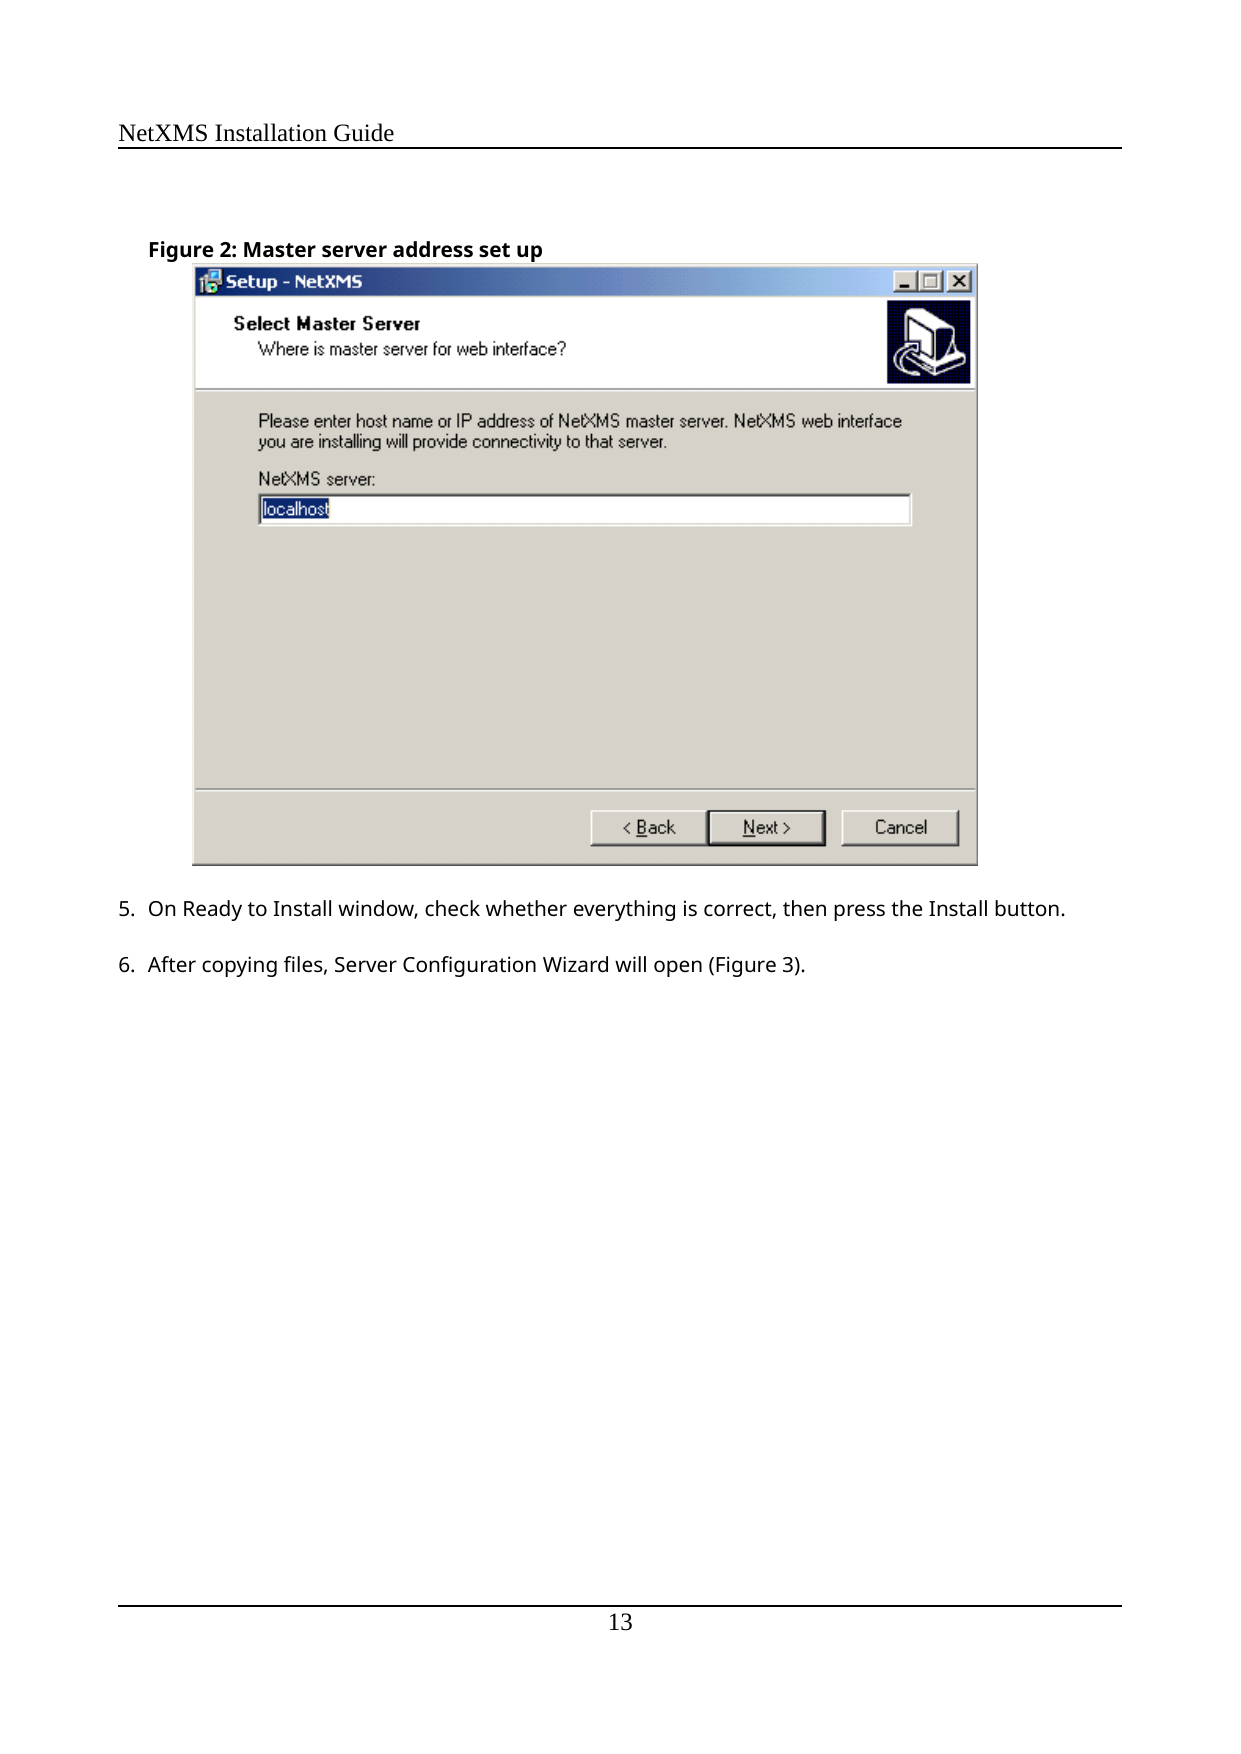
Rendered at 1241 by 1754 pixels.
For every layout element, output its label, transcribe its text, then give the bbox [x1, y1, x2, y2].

list On Ready to Install window, check whether everything is correct, then press the Install button. [118, 894, 1122, 922]
list After copying files, Server Configuration Wizard will open (Figure 3). [118, 951, 1122, 979]
text Figure 2: Master server address set up [148, 235, 1122, 264]
